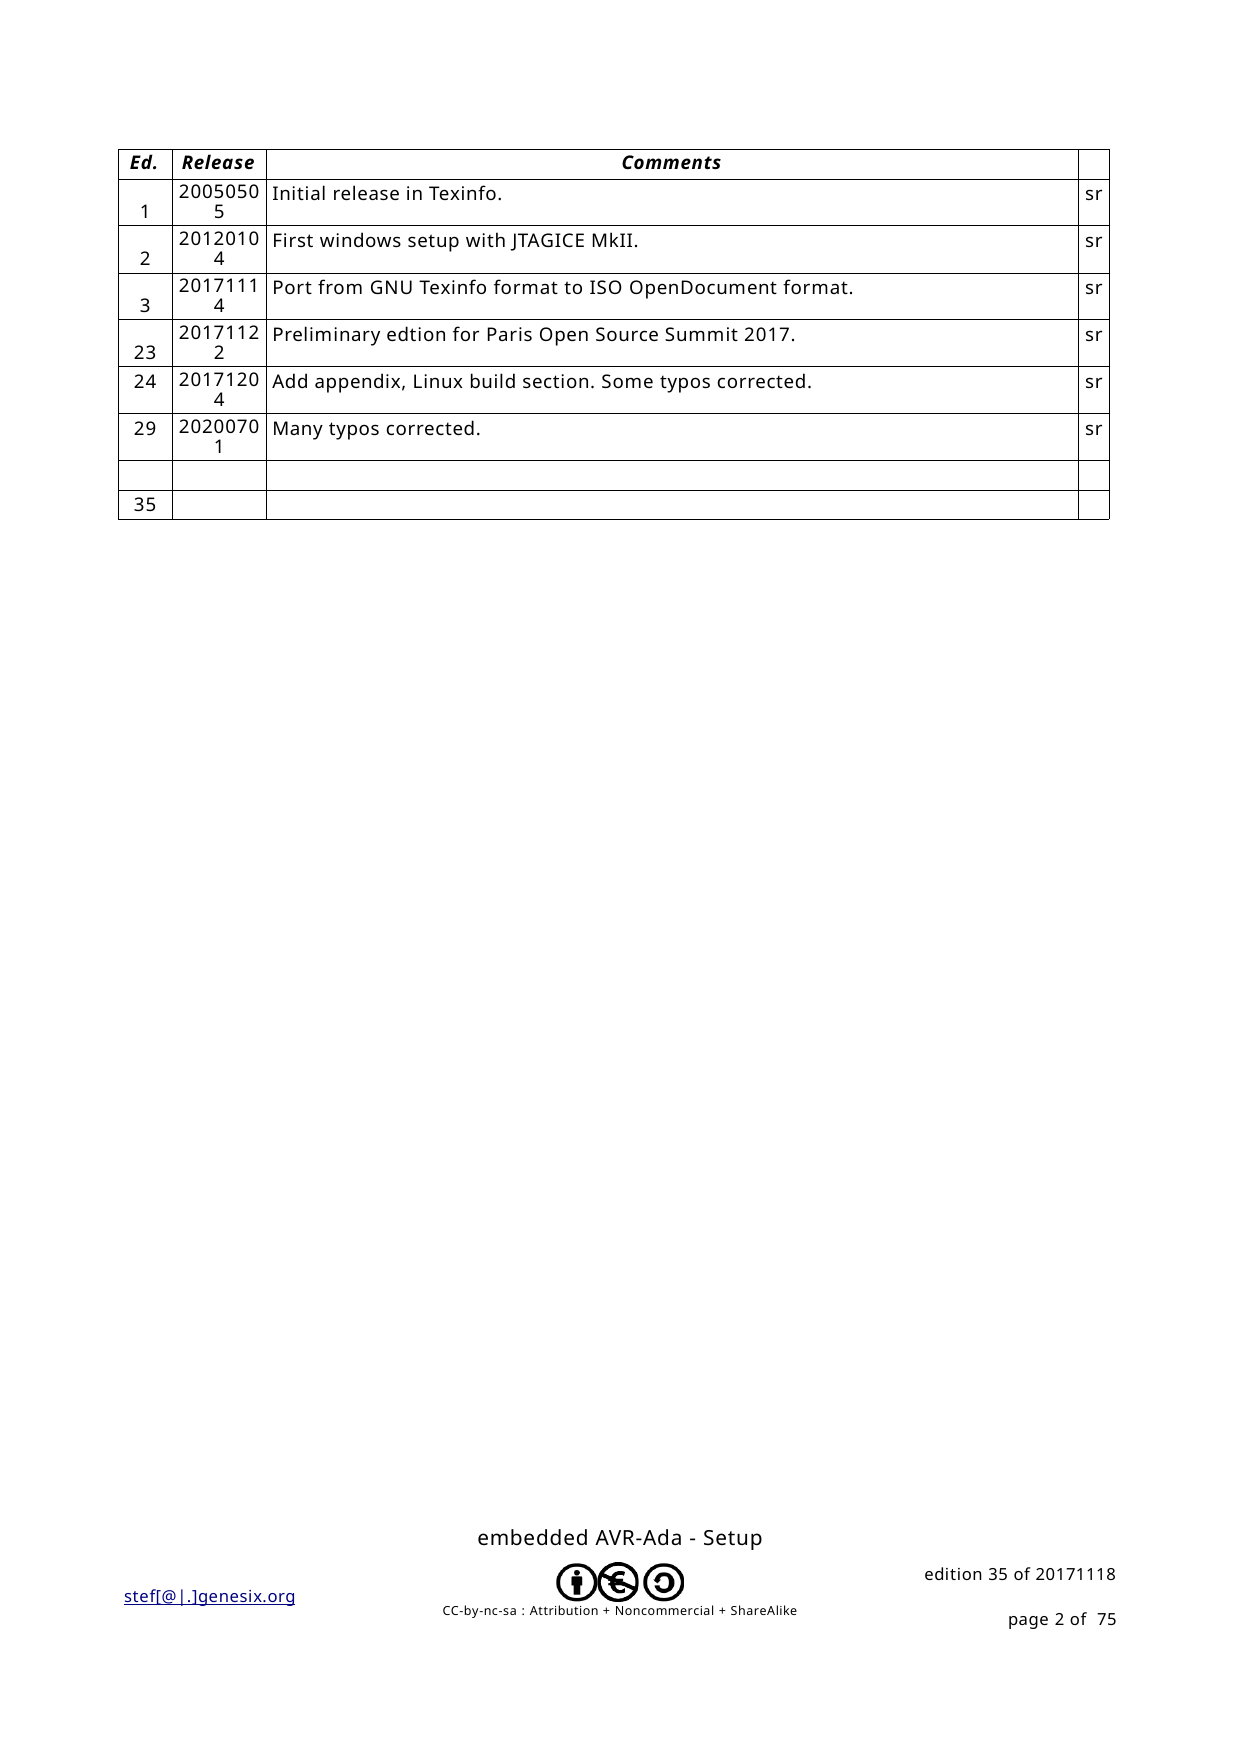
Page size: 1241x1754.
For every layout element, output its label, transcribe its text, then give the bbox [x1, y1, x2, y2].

table_cell 35 [119, 491, 172, 519]
table_cell sr [1079, 226, 1109, 272]
table_cell 2 [119, 226, 172, 272]
table_cell 20171114 [173, 274, 266, 319]
picture [642, 1562, 684, 1602]
table_cell sr [1079, 320, 1109, 366]
table_cell [267, 461, 1078, 489]
table_cell Preliminary edtion for Paris Open Source Summit 2017. [267, 320, 1078, 366]
table_cell 20171204 [173, 367, 266, 413]
table_cell 20120104 [173, 226, 266, 272]
table_header Release [173, 150, 266, 178]
table_cell 24 [119, 367, 172, 413]
table_cell [119, 461, 172, 489]
table_cell Initial release in Texinfo. [267, 180, 1078, 225]
table_cell 20200701 [173, 414, 266, 460]
table_cell [1079, 461, 1109, 489]
table_cell sr [1079, 180, 1109, 225]
table_cell 1 [119, 180, 172, 225]
table_cell Many typos corrected. [267, 414, 1078, 460]
table_cell First windows setup with JTAGICE MkII. [267, 226, 1078, 272]
table_header Comments [267, 150, 1078, 178]
table_cell sr [1079, 414, 1109, 460]
table_header [1079, 150, 1109, 178]
table_cell [1079, 491, 1109, 519]
table_cell sr [1079, 274, 1109, 319]
table_cell [173, 461, 266, 489]
table_cell 20050505 [173, 180, 266, 225]
table_cell Add appendix, Linux build section. Some typos corrected. [267, 367, 1078, 413]
table_cell 23 [119, 320, 172, 366]
table_cell 3 [119, 274, 172, 319]
table_cell [173, 491, 266, 519]
table_header Ed. [119, 150, 172, 178]
picture [555, 1562, 639, 1602]
table_cell sr [1079, 367, 1109, 413]
table_cell [267, 491, 1078, 519]
table_cell Port from GNU Texinfo format to ISO OpenDocument format. [267, 274, 1078, 319]
table_cell 29 [119, 414, 172, 460]
table_cell 20171122 [173, 320, 266, 366]
